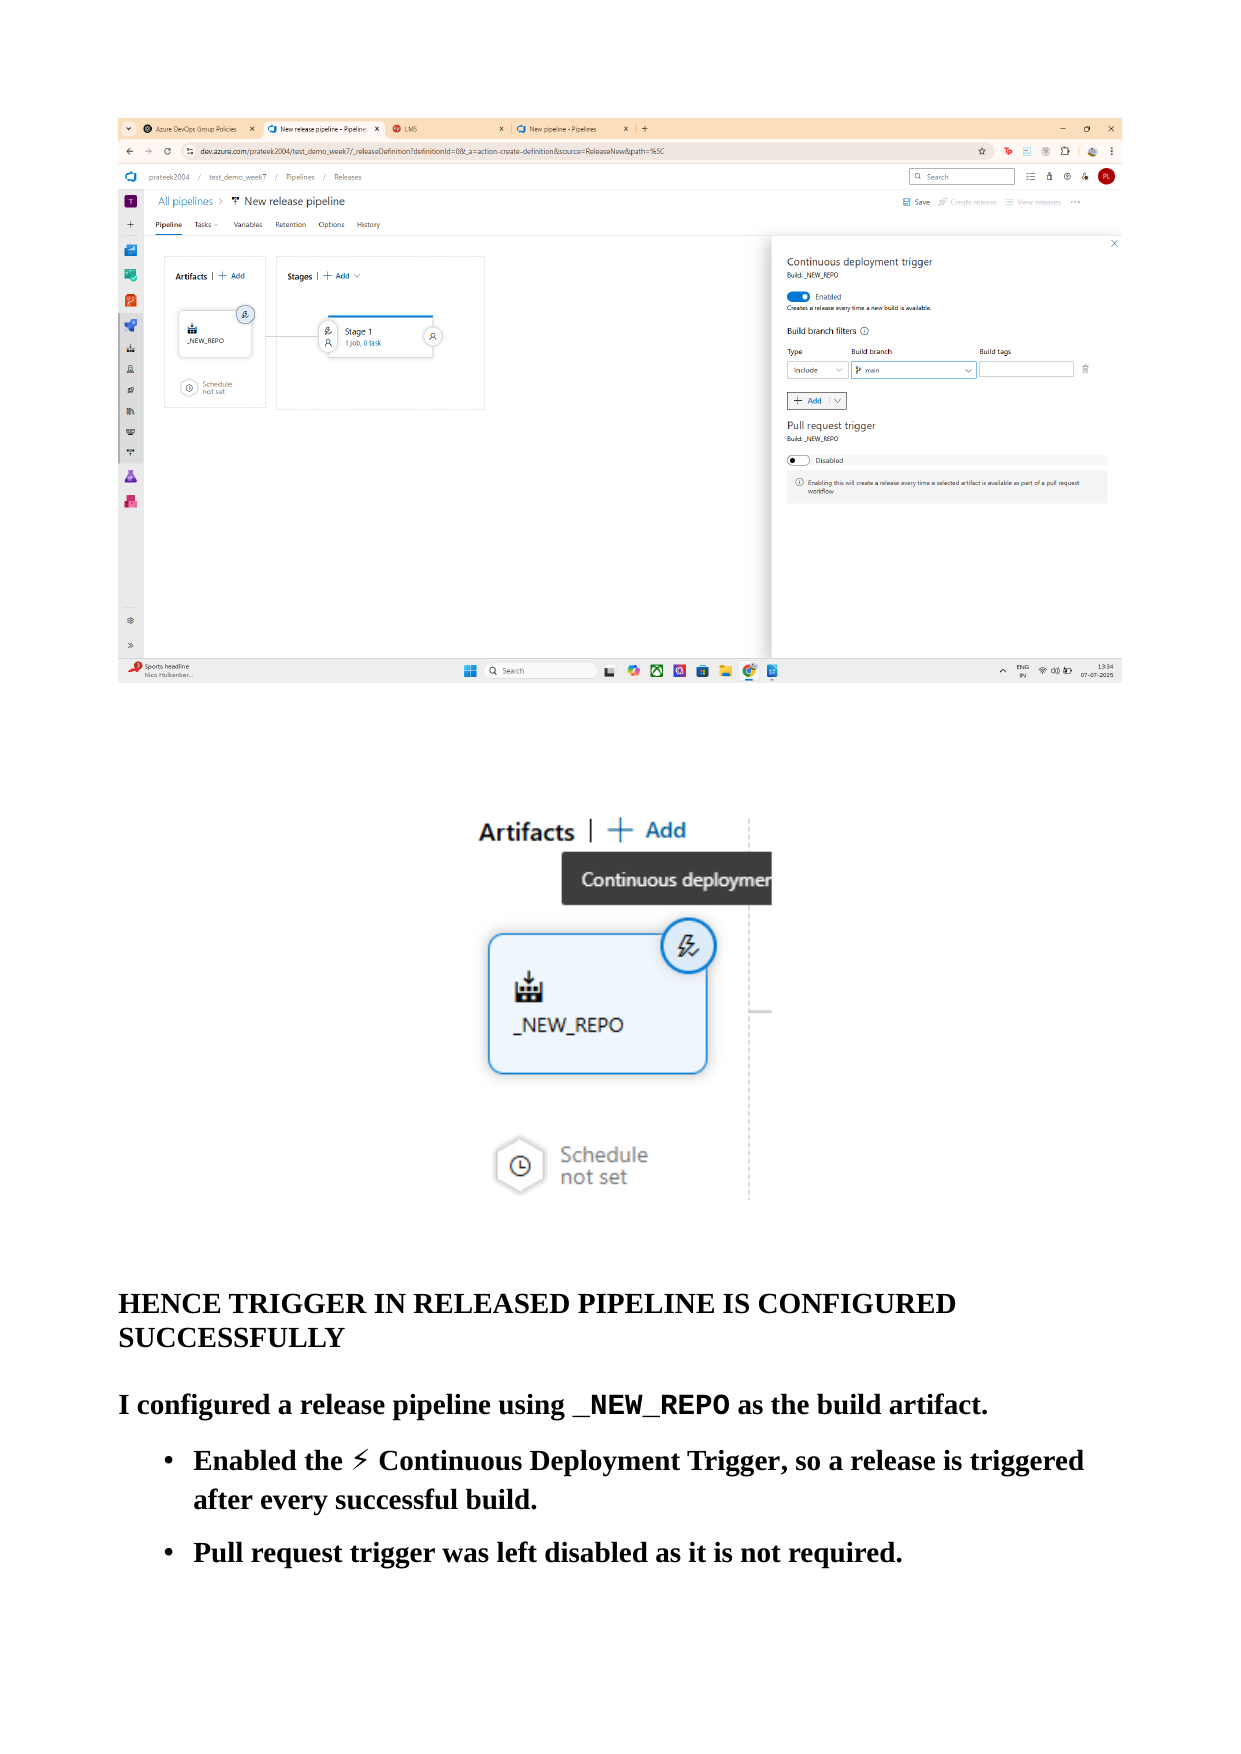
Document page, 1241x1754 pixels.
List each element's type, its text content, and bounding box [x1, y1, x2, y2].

picture [468, 817, 772, 1200]
list Pull request trigger was left disabled as it is not required. [164, 1535, 1122, 1568]
list Enabled the ⚡ Continuous Deployment Trigger, so a release is triggered after every successful build. [164, 1443, 1122, 1515]
text I configured a release pipeline using _NEW_REPO as the build artifact. [118, 1387, 1122, 1423]
picture [118, 118, 1123, 683]
text HENCE TRIGGER IN RELEASED PIPELINE IS CONFIGURED SUCCESSFULLY [118, 1287, 1122, 1354]
